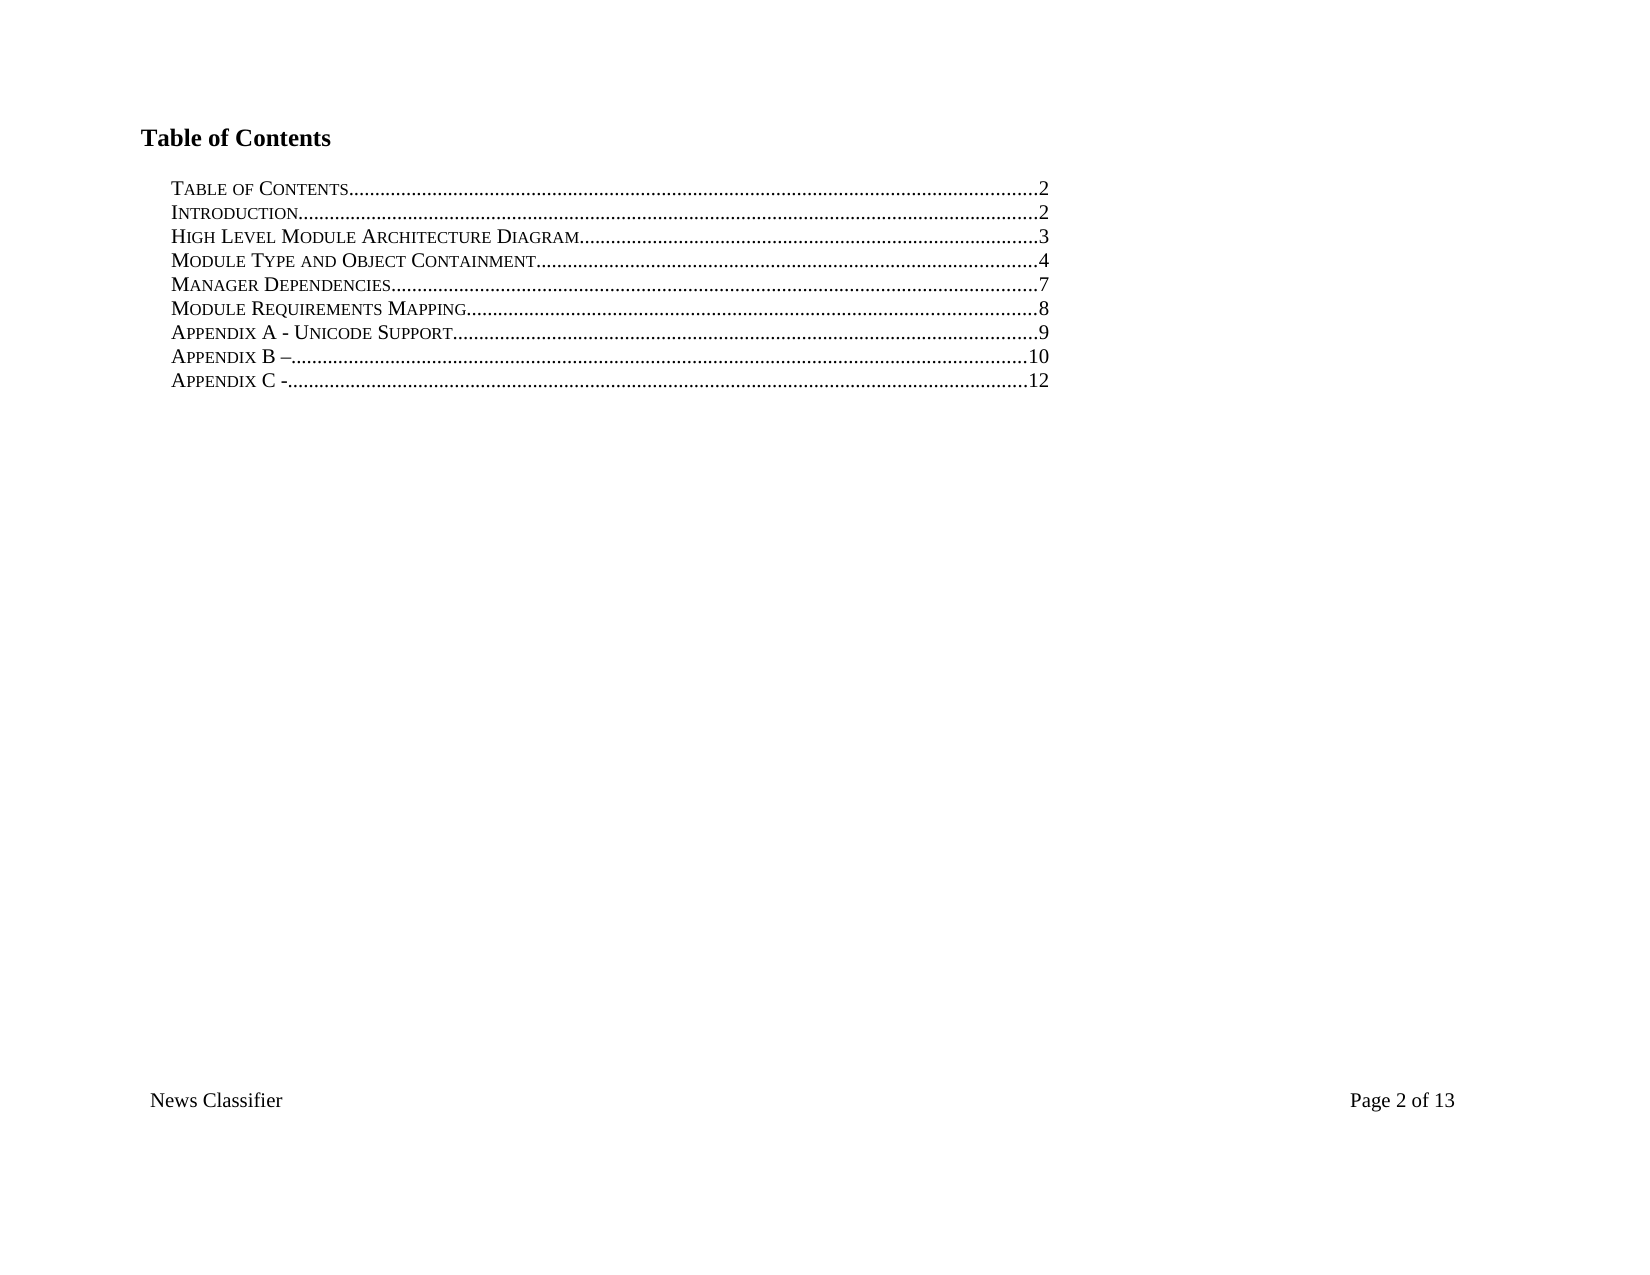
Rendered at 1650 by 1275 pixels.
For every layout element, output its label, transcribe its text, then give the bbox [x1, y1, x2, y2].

text Appendix C - 12 [171, 368, 1500, 392]
text Introduction 2 [171, 200, 1500, 224]
text Manager Dependencies 7 [171, 272, 1500, 296]
text Appendix B – 10 [171, 344, 1500, 368]
text Module Requirements Mapping 8 [171, 296, 1500, 320]
text Appendix A - Unicode Support 9 [171, 320, 1500, 344]
text Module Type and Object Containment 4 [171, 248, 1500, 272]
subtitle Table of Contents [141, 123, 1500, 152]
text Table of Contents 2 [171, 176, 1500, 200]
text High Level Module Architecture Diagram 3 [171, 224, 1500, 248]
